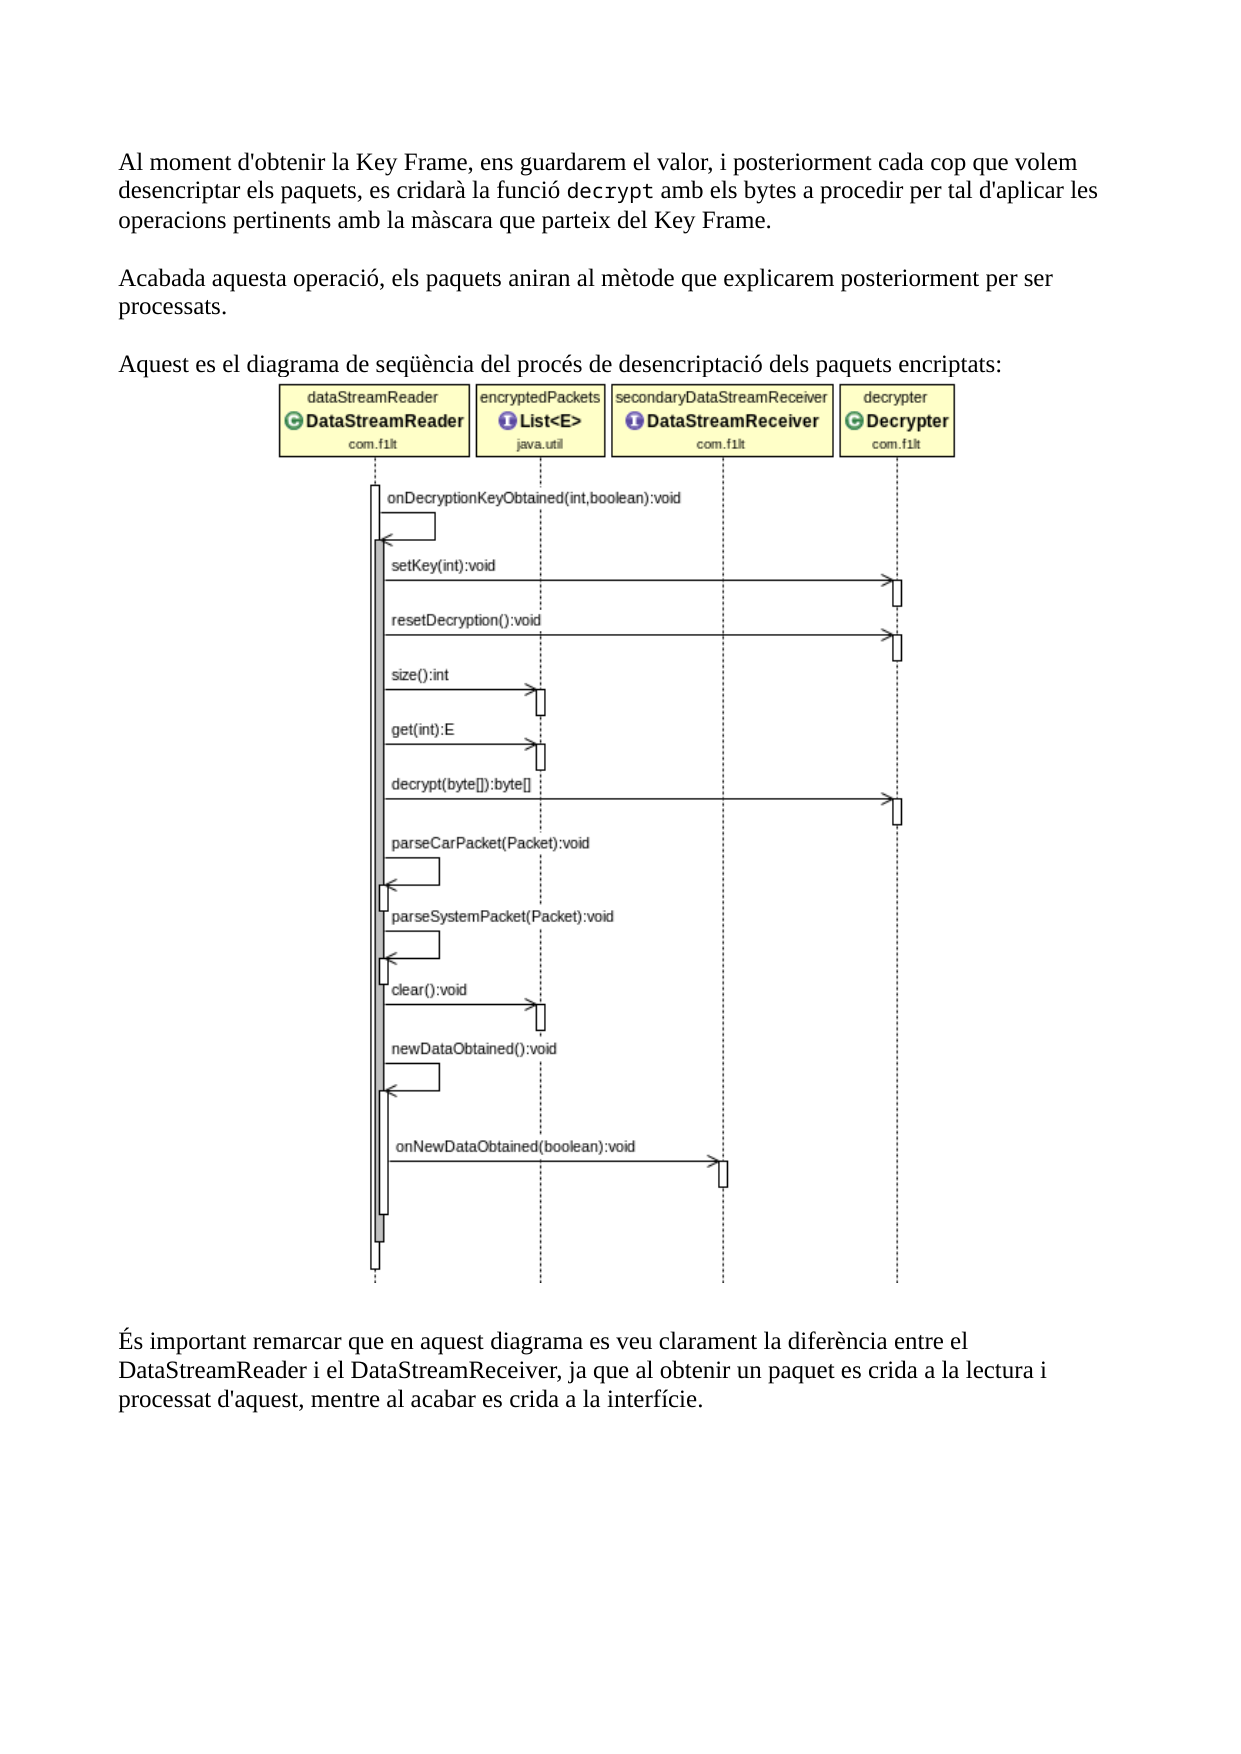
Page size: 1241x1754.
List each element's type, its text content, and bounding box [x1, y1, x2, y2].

text Acabada aquesta operació, els paquets aniran al mètode que explicarem posteriorment per ser processats. [118, 263, 1122, 320]
text Aquest es el diagrama de seqüència del procés de desencriptació dels paquets encriptats: [118, 349, 1122, 378]
text És important remarcar que en aquest diagrama es veu clarament la diferència entre el DataStreamReader i el DataStreamReceiver, ja que al obtenir un paquet es crida a la lectura i processat d'aquest, mentre al acabar es crida a la interfície. [118, 1326, 1122, 1413]
text Al moment d'obtenir la Key Frame, ens guardarem el valor, i posteriorment cada cop que volem desencriptar els paquets, es cridarà la funció decrypt amb els bytes a procedir per tal d'aplicar les operacions pertinents amb la màscara que parteix del Key Frame. [118, 147, 1122, 234]
picture [272, 377, 968, 1283]
